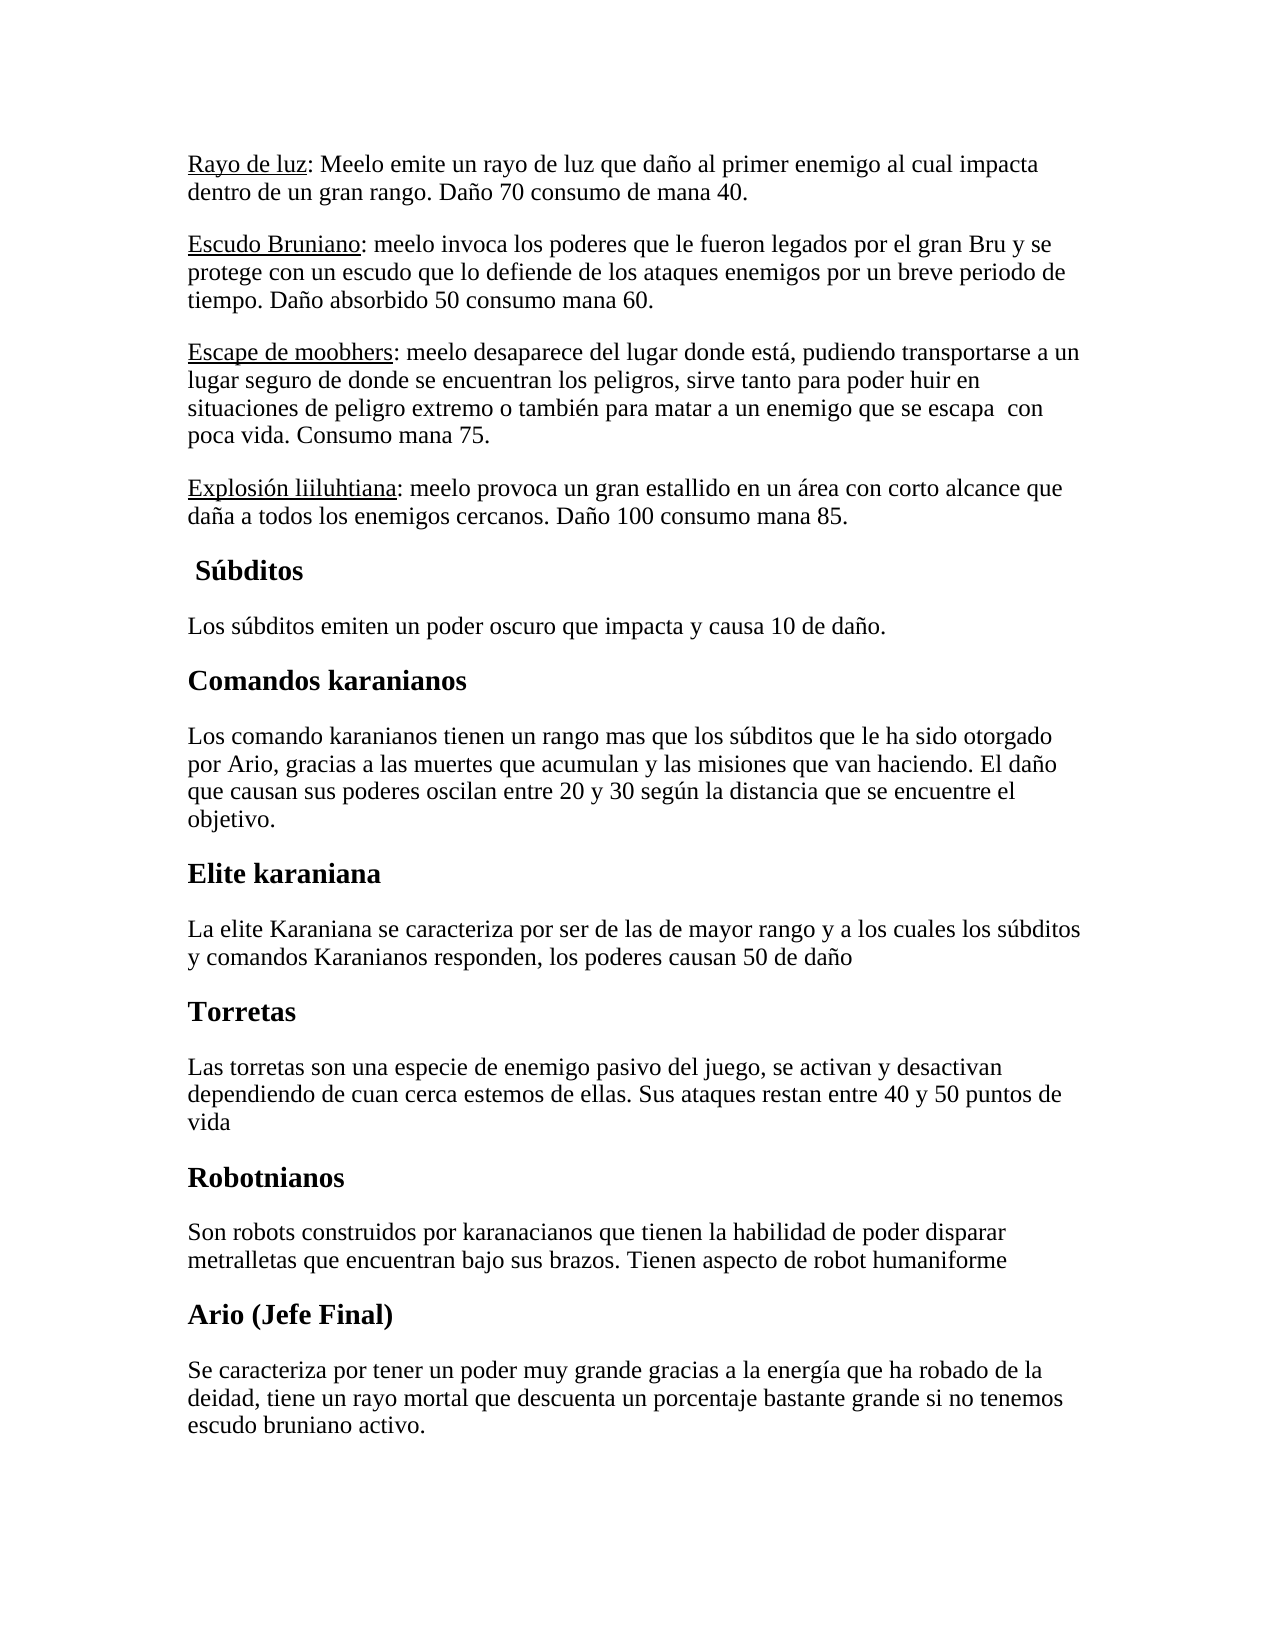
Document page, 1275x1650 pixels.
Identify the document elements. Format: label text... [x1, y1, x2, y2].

text Rayo de luz: Meelo emite un rayo de luz que daño al primer enemigo al cual impacta dentro de un gran rango. Daño 70 consumo de mana 40. [187, 150, 1087, 205]
text Los comando karanianos tienen un rango mas que los súbditos que le ha sido otorgado por Ario, gracias a las muertes que acumulan y las misiones que van haciendo. El daño que causan sus poderes oscilan entre 20 y 30 según la distancia que se encuentre el objetivo. [187, 722, 1087, 833]
text Son robots construidos por karanacianos que tienen la habilidad de poder disparar metralletas que encuentran bajo sus brazos. Tienen aspecto de robot humaniforme [187, 1218, 1087, 1274]
text Explosión liiluhtiana: meelo provoca un gran estallido en un área con corto alcance que daña a todos los enemigos cercanos. Daño 100 consumo mana 85. [187, 474, 1087, 530]
text Robotnianos [187, 1161, 1087, 1193]
text Se caracteriza por tener un poder muy grande gracias a la energía que ha robado de la deidad, tiene un rayo mortal que descuenta un porcentaje bastante grande si no tenemos escudo bruniano activo. [187, 1356, 1087, 1439]
text Ario (Jefe Final) [187, 1299, 1087, 1331]
text Escudo Bruniano: meelo invoca los poderes que le fueron legados por el gran Bru y se protege con un escudo que lo defiende de los ataques enemigos por un breve periodo de tiempo. Daño absorbido 50 consumo mana 60. [187, 230, 1087, 313]
text La elite Karaniana se caracteriza por ser de las de mayor rango y a los cuales los súbditos y comandos Karanianos responden, los poderes causan 50 de daño [187, 915, 1087, 971]
text Los súbditos emiten un poder oscuro que impacta y causa 10 de daño. [187, 612, 1087, 640]
text Comandos karanianos [187, 665, 1087, 697]
text Escape de moobhers: meelo desaparece del lugar donde está, pudiendo transportarse a un lugar seguro de donde se encuentran los peligros, sirve tanto para poder huir en situaciones de peligro extremo o también para matar a un enemigo que se escapa con poca vida. Consumo mana 75. [187, 338, 1087, 449]
text Las torretas son una especie de enemigo pasivo del juego, se activan y desactivan dependiendo de cuan cerca estemos de ellas. Sus ataques restan entre 40 y 50 puntos de vida [187, 1053, 1087, 1136]
text Elite karaniana [187, 858, 1087, 890]
text Torretas [187, 996, 1087, 1028]
text Súbditos [187, 555, 1087, 587]
